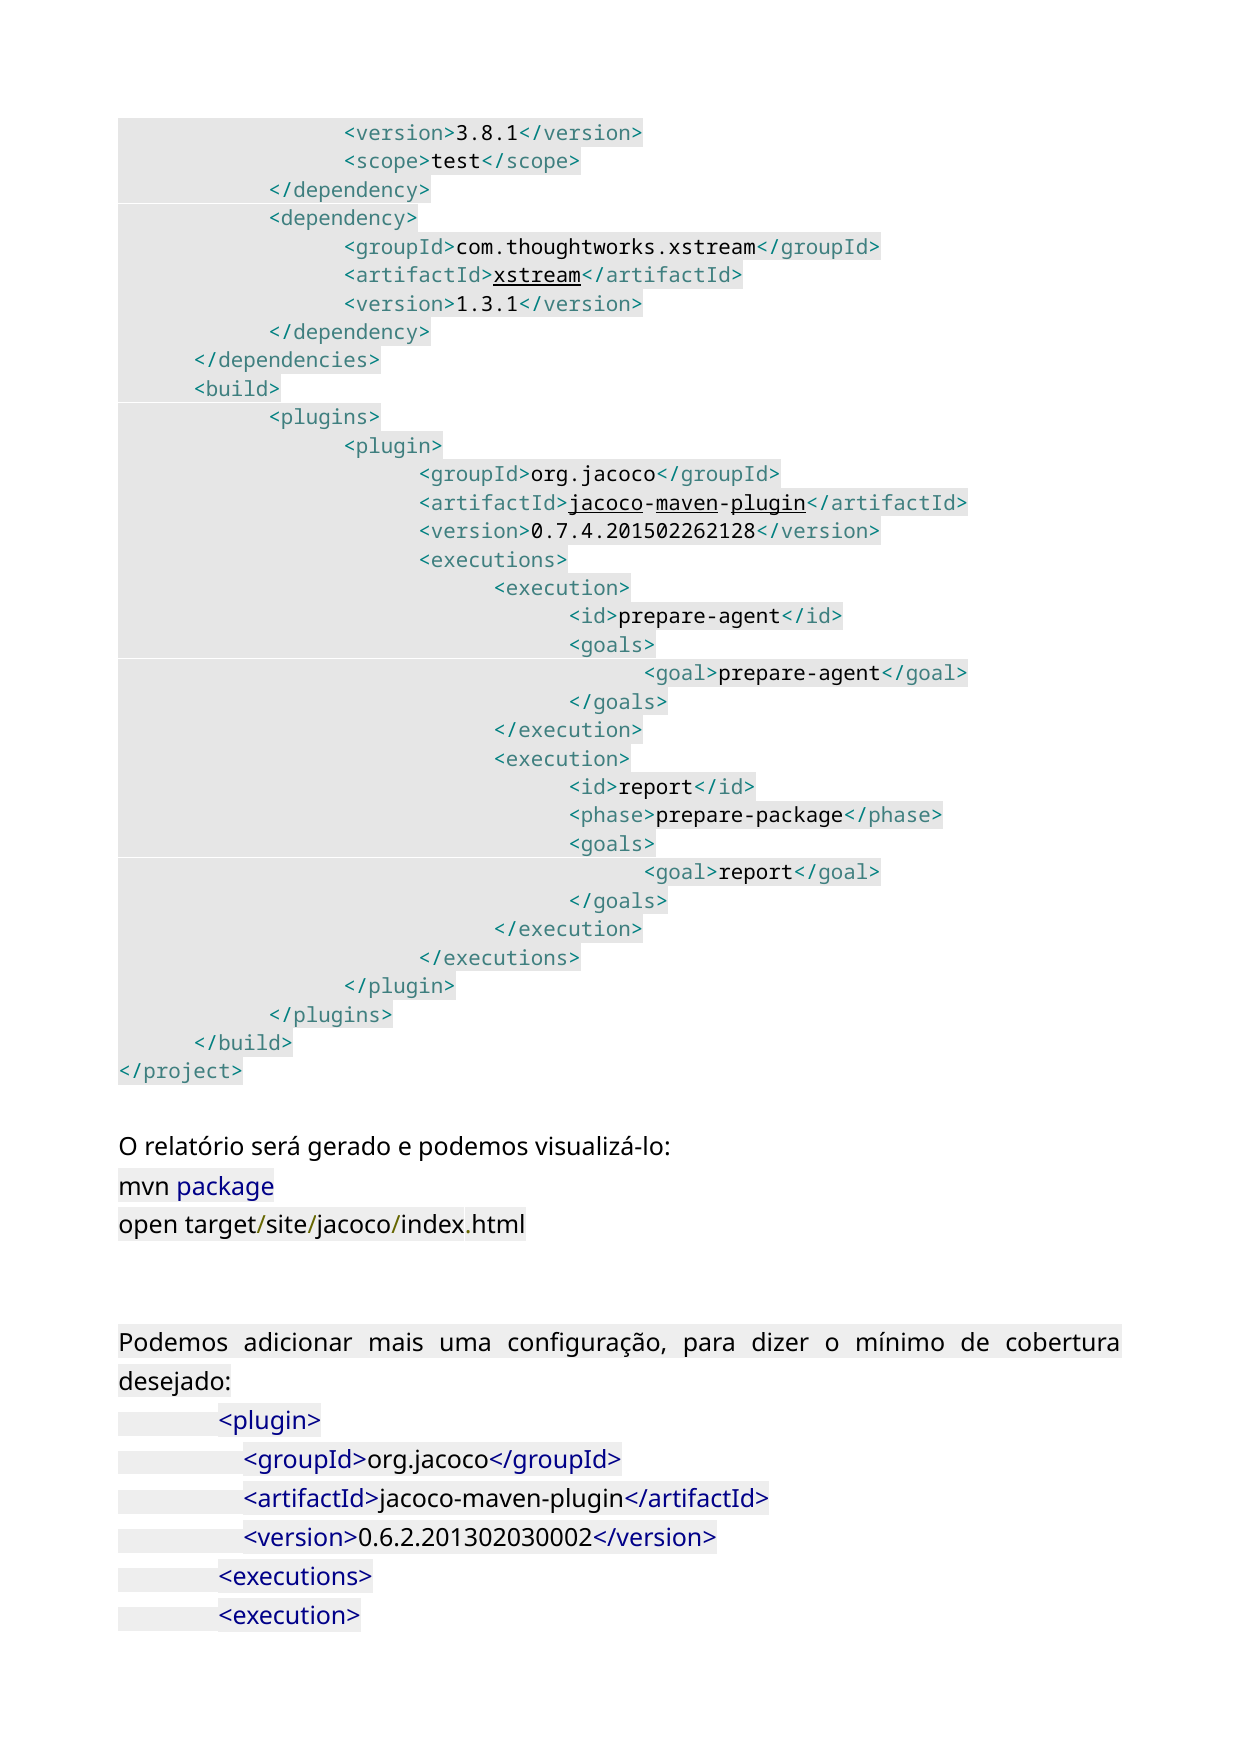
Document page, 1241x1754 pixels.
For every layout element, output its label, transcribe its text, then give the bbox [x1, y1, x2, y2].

text <version>1.3.1</version> [118, 289, 1122, 317]
text <groupId>org.jacoco</groupId> [118, 459, 1122, 488]
text O relatório será gerado e podemos visualizá-lo: [118, 1124, 1122, 1163]
text </execution> [118, 914, 1122, 943]
text <executions> [118, 1554, 1122, 1593]
text <id>report</id> [118, 772, 1122, 801]
text <goal>prepare-agent</goal> [118, 658, 1122, 687]
text <build> [118, 374, 1122, 402]
text <execution> [118, 744, 1122, 772]
text <execution> [118, 1593, 1122, 1632]
text <plugins> [118, 402, 1122, 431]
text <version>3.8.1</version> [118, 118, 1122, 147]
text <groupId>com.thoughtworks.xstream</groupId> [118, 232, 1122, 260]
text <version>0.6.2.201302030002</version> [118, 1515, 1122, 1554]
text <artifactId>jacoco-maven-plugin</artifactId> [118, 488, 1122, 516]
text </plugins> [118, 1000, 1122, 1028]
text </goals> [118, 687, 1122, 715]
text <version>0.7.4.201502262128</version> [118, 516, 1122, 545]
text <executions> [118, 545, 1122, 573]
text </dependencies> [118, 346, 1122, 374]
text <groupId>org.jacoco</groupId> [118, 1437, 1122, 1476]
text <plugin> [118, 1397, 1122, 1437]
text <artifactId>jacoco-maven-plugin</artifactId> [118, 1476, 1122, 1515]
text </plugin> [118, 971, 1122, 1000]
text open target/site/jacoco/index.html [118, 1202, 1122, 1241]
text <scope>test</scope> [118, 147, 1122, 175]
text <execution> [118, 573, 1122, 602]
text </dependency> [118, 317, 1122, 346]
text <artifactId>xstream</artifactId> [118, 260, 1122, 289]
text <goal>report</goal> [118, 857, 1122, 886]
text mvn package [118, 1163, 1122, 1202]
text </build> [118, 1028, 1122, 1057]
text <id>prepare-agent</id> [118, 602, 1122, 630]
text <plugin> [118, 431, 1122, 459]
text </goals> [118, 886, 1122, 914]
text <phase>prepare-package</phase> [118, 801, 1122, 829]
text </dependency> [118, 175, 1122, 203]
text </executions> [118, 943, 1122, 971]
text </execution> [118, 715, 1122, 744]
text </project> [118, 1057, 1122, 1085]
text <goals> [118, 829, 1122, 857]
text <goals> [118, 630, 1122, 658]
text Podemos adicionar mais uma configuração, para dizer o mínimo de cobertura desejado: [118, 1319, 1122, 1397]
text <dependency> [118, 203, 1122, 232]
